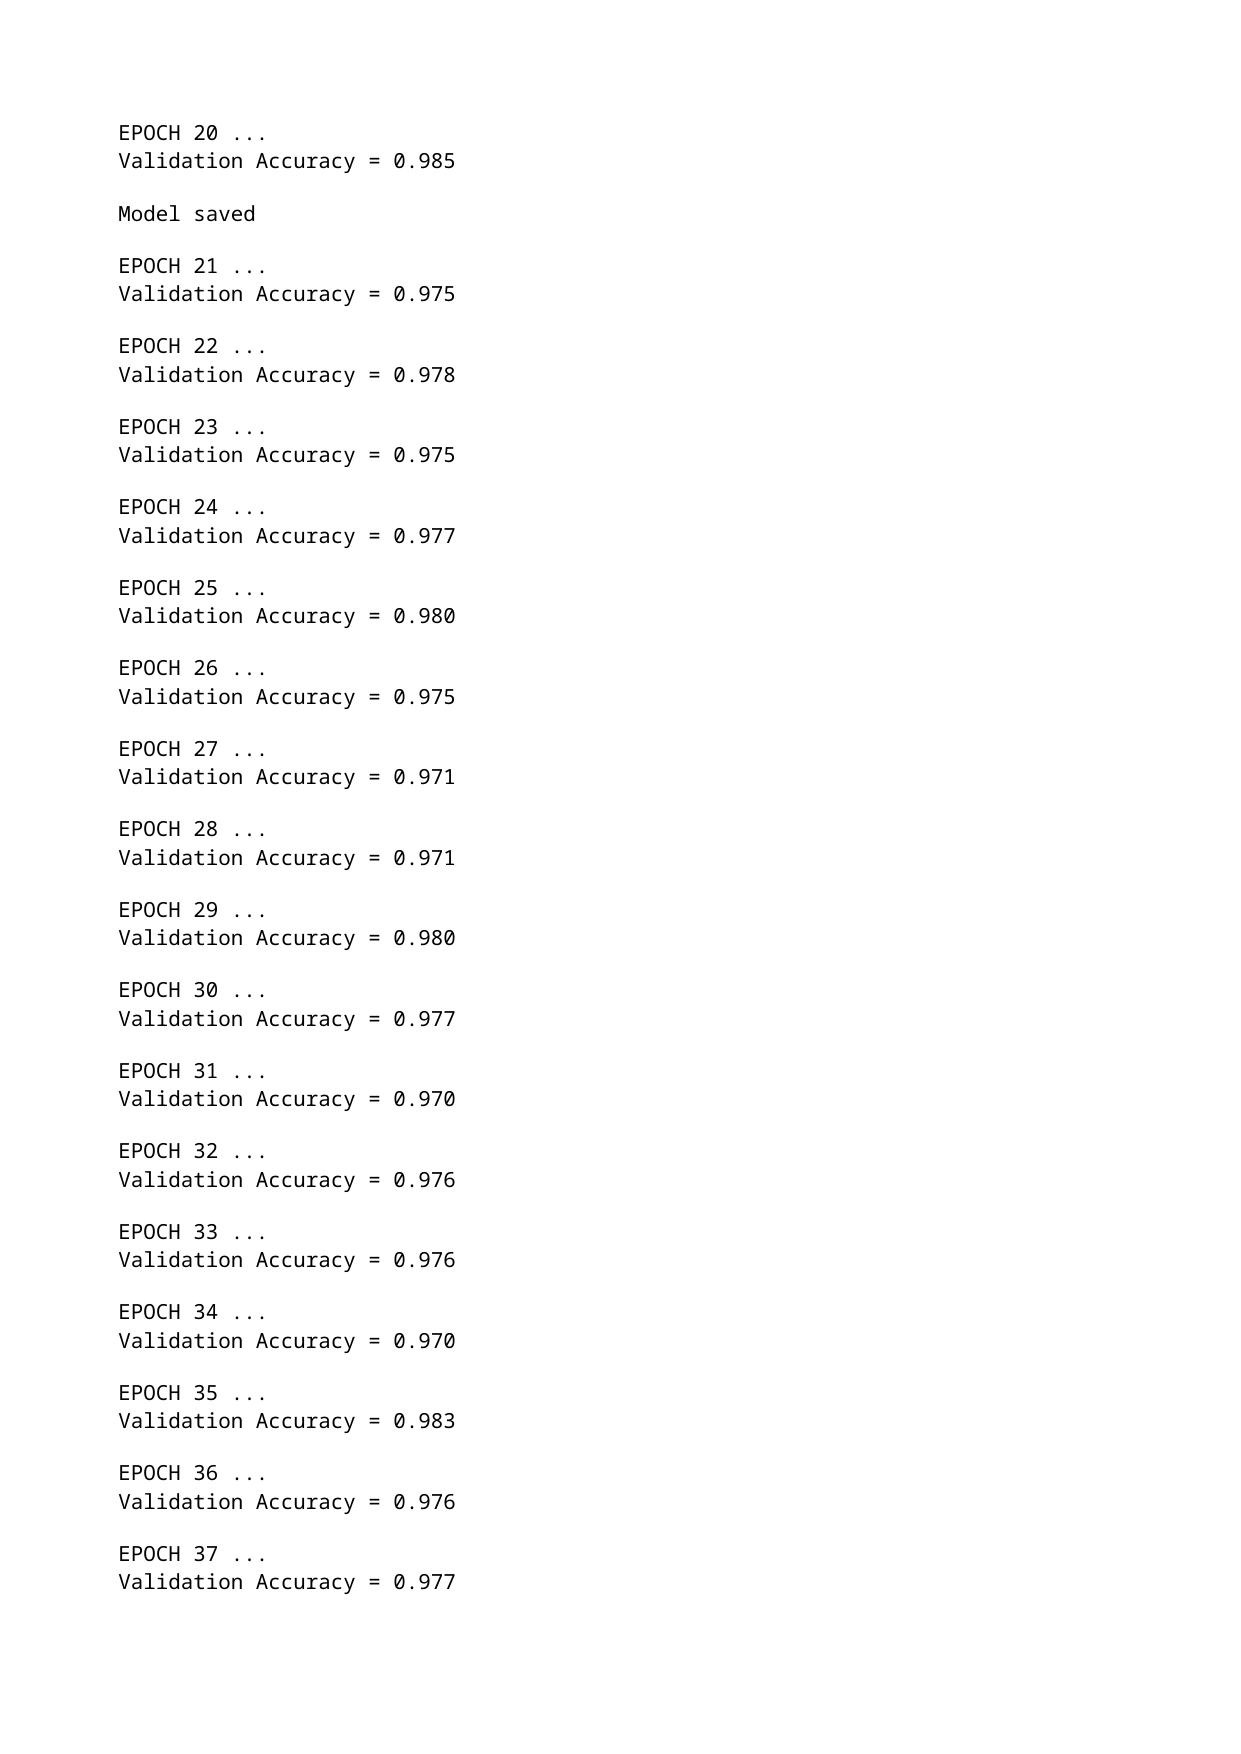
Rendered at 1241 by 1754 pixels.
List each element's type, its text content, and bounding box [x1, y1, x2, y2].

text EPOCH 29 ... [118, 895, 1122, 923]
text Validation Accuracy = 0.977 [118, 1567, 1122, 1596]
text EPOCH 32 ... [118, 1136, 1122, 1165]
text Validation Accuracy = 0.983 [118, 1406, 1122, 1435]
text EPOCH 37 ... [118, 1539, 1122, 1567]
text EPOCH 33 ... [118, 1217, 1122, 1245]
text Validation Accuracy = 0.975 [118, 682, 1122, 710]
text Validation Accuracy = 0.976 [118, 1245, 1122, 1274]
text Validation Accuracy = 0.977 [118, 521, 1122, 549]
text Validation Accuracy = 0.970 [118, 1084, 1122, 1113]
text EPOCH 36 ... [118, 1458, 1122, 1487]
text Validation Accuracy = 0.971 [118, 762, 1122, 791]
text EPOCH 21 ... [118, 251, 1122, 279]
text Validation Accuracy = 0.980 [118, 601, 1122, 630]
text EPOCH 31 ... [118, 1056, 1122, 1084]
text EPOCH 26 ... [118, 653, 1122, 682]
text Validation Accuracy = 0.971 [118, 843, 1122, 871]
text EPOCH 27 ... [118, 734, 1122, 762]
text Validation Accuracy = 0.976 [118, 1487, 1122, 1515]
text EPOCH 30 ... [118, 975, 1122, 1004]
text EPOCH 28 ... [118, 814, 1122, 843]
text EPOCH 23 ... [118, 412, 1122, 440]
text EPOCH 35 ... [118, 1378, 1122, 1406]
text Validation Accuracy = 0.980 [118, 923, 1122, 952]
text EPOCH 34 ... [118, 1297, 1122, 1326]
text EPOCH 22 ... [118, 331, 1122, 360]
text EPOCH 25 ... [118, 573, 1122, 601]
text Validation Accuracy = 0.976 [118, 1165, 1122, 1193]
text Validation Accuracy = 0.978 [118, 360, 1122, 388]
text Validation Accuracy = 0.977 [118, 1004, 1122, 1032]
text Validation Accuracy = 0.975 [118, 440, 1122, 469]
text Model saved [118, 199, 1122, 227]
text Validation Accuracy = 0.970 [118, 1326, 1122, 1354]
text Validation Accuracy = 0.985 [118, 147, 1122, 175]
text Validation Accuracy = 0.975 [118, 279, 1122, 308]
text EPOCH 24 ... [118, 492, 1122, 521]
text EPOCH 20 ... [118, 118, 1122, 147]
